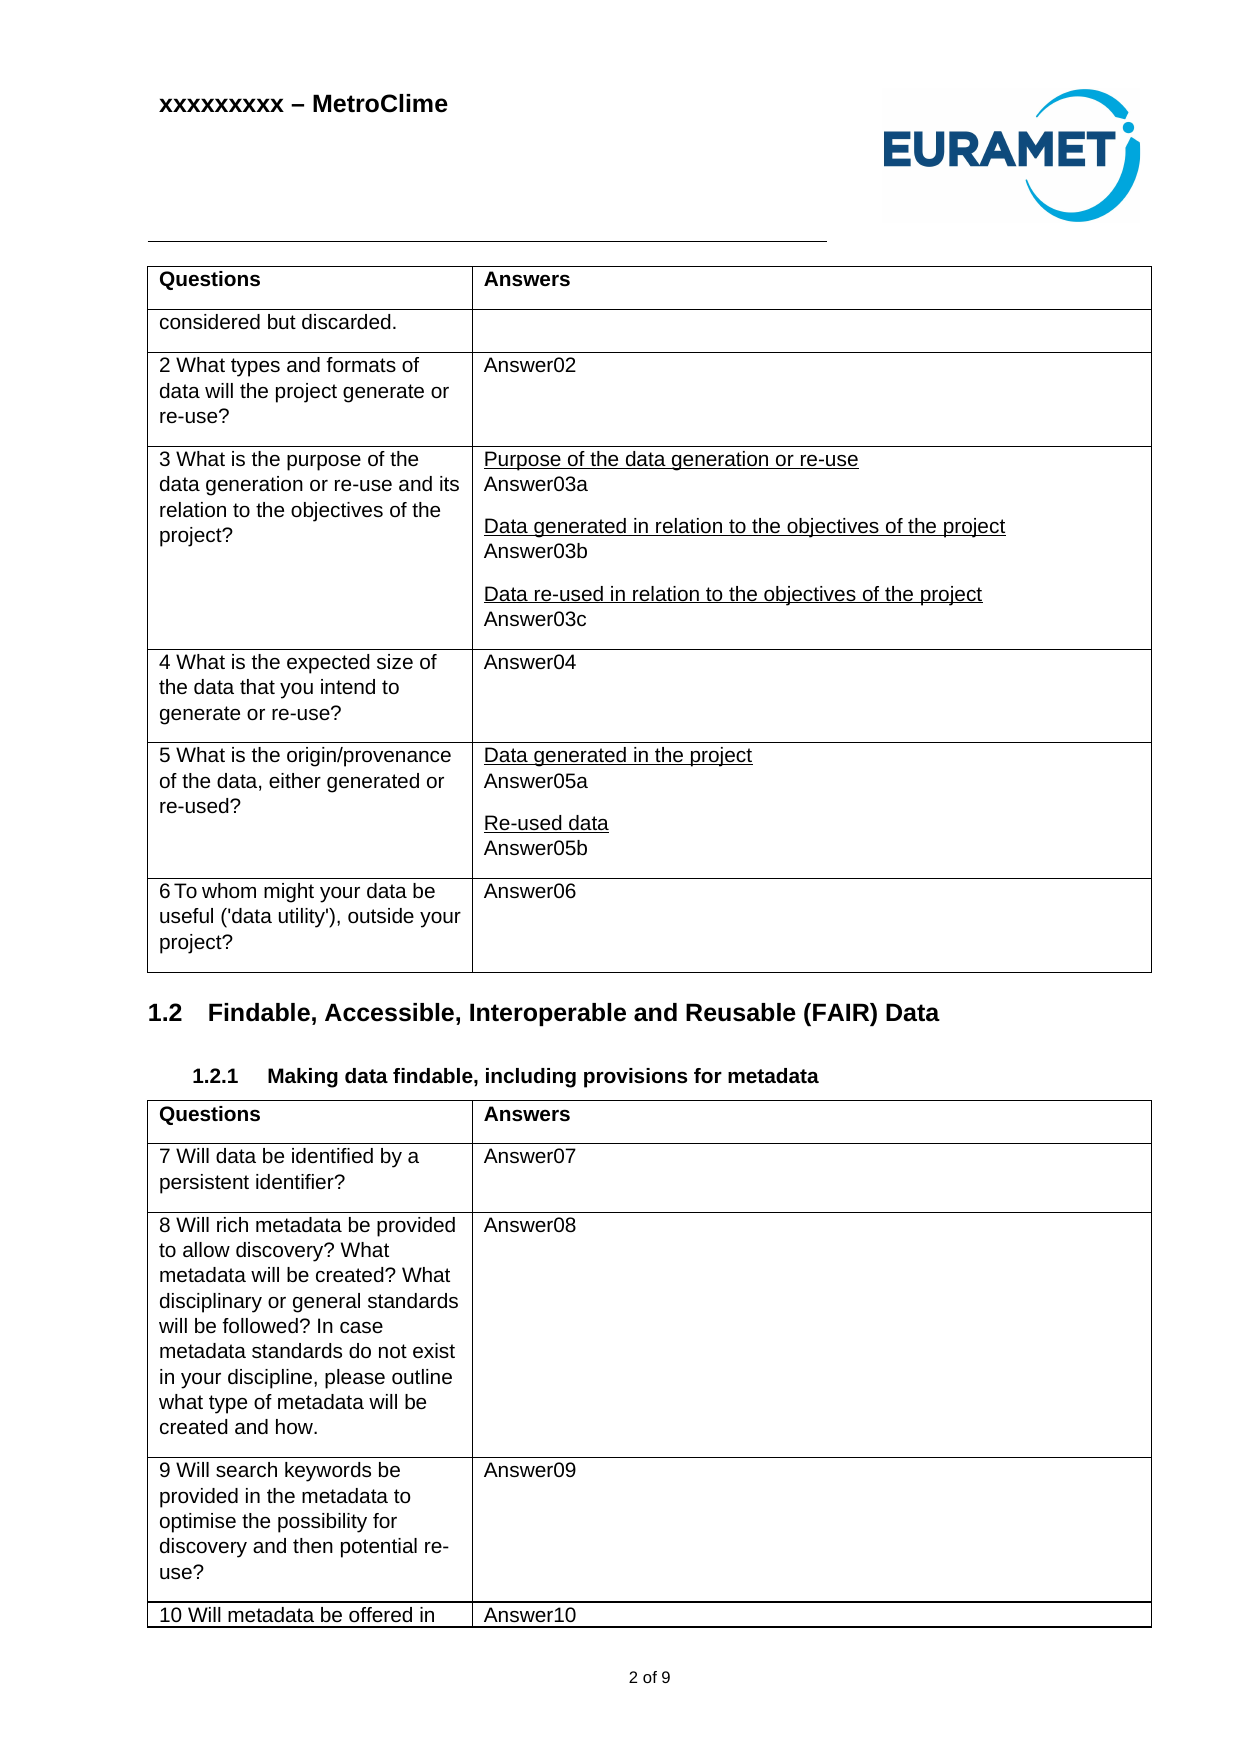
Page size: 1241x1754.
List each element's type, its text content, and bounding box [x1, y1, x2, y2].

table_cell 5 What is the origin/provenance of the data, either generated or re-used? [148, 743, 472, 878]
table_cell considered but discarded. [148, 310, 472, 352]
table_cell Answer04 [473, 650, 1151, 742]
table_header Answers [473, 1101, 1151, 1143]
table_cell [473, 310, 1151, 352]
table_cell Answer02 [473, 353, 1151, 446]
table_cell 6 To whom might your data be useful ('data utility'), outside your project? [148, 879, 472, 972]
table_cell 3 What is the purpose of the data generation or re-use and its relation to the objectives of the project? [148, 447, 472, 649]
table_cell 7 Will data be identified by a persistent identifier? [148, 1144, 472, 1212]
subtitle Making data findable, including provisions for metadata [192, 1064, 1093, 1088]
table_cell Data generated in the project Answer05a Re-used data Answer05b [473, 743, 1151, 878]
table_cell 4 What is the expected size of the data that you intend to generate or re-use? [148, 650, 472, 742]
table_cell Answer10 [473, 1603, 1151, 1626]
subtitle Findable, Accessible, Interoperable and Reusable (FAIR) Data [148, 998, 1093, 1026]
table_header Questions [148, 1101, 472, 1143]
table_cell Answer06 [473, 879, 1151, 972]
table_cell Answer08 [473, 1213, 1151, 1457]
table_cell 8 Will rich metadata be provided to allow discovery? What metadata will be created? What disciplinary or general standards will be followed? In case metadata standards do not exist in your discipline, please outline what type of metadata will be created and how. [148, 1213, 472, 1457]
table_cell 9 Will search keywords be provided in the metadata to optimise the possibility for discovery and then potential re-use? [148, 1458, 472, 1601]
table_cell Answer07 [473, 1144, 1151, 1212]
table_header Answers [473, 267, 1151, 309]
table_cell Answer09 [473, 1458, 1151, 1601]
table_cell 10 Will metadata be offered in [148, 1603, 472, 1626]
table_cell 2 What types and formats of data will the project generate or re-use? [148, 353, 472, 446]
table_cell Purpose of the data generation or re-use Answer03a Data generated in relation to the objectives of the project Answer03b Data re-used in relation to the objectives of the project Answer03c [473, 447, 1151, 649]
table_header Questions [148, 267, 472, 309]
